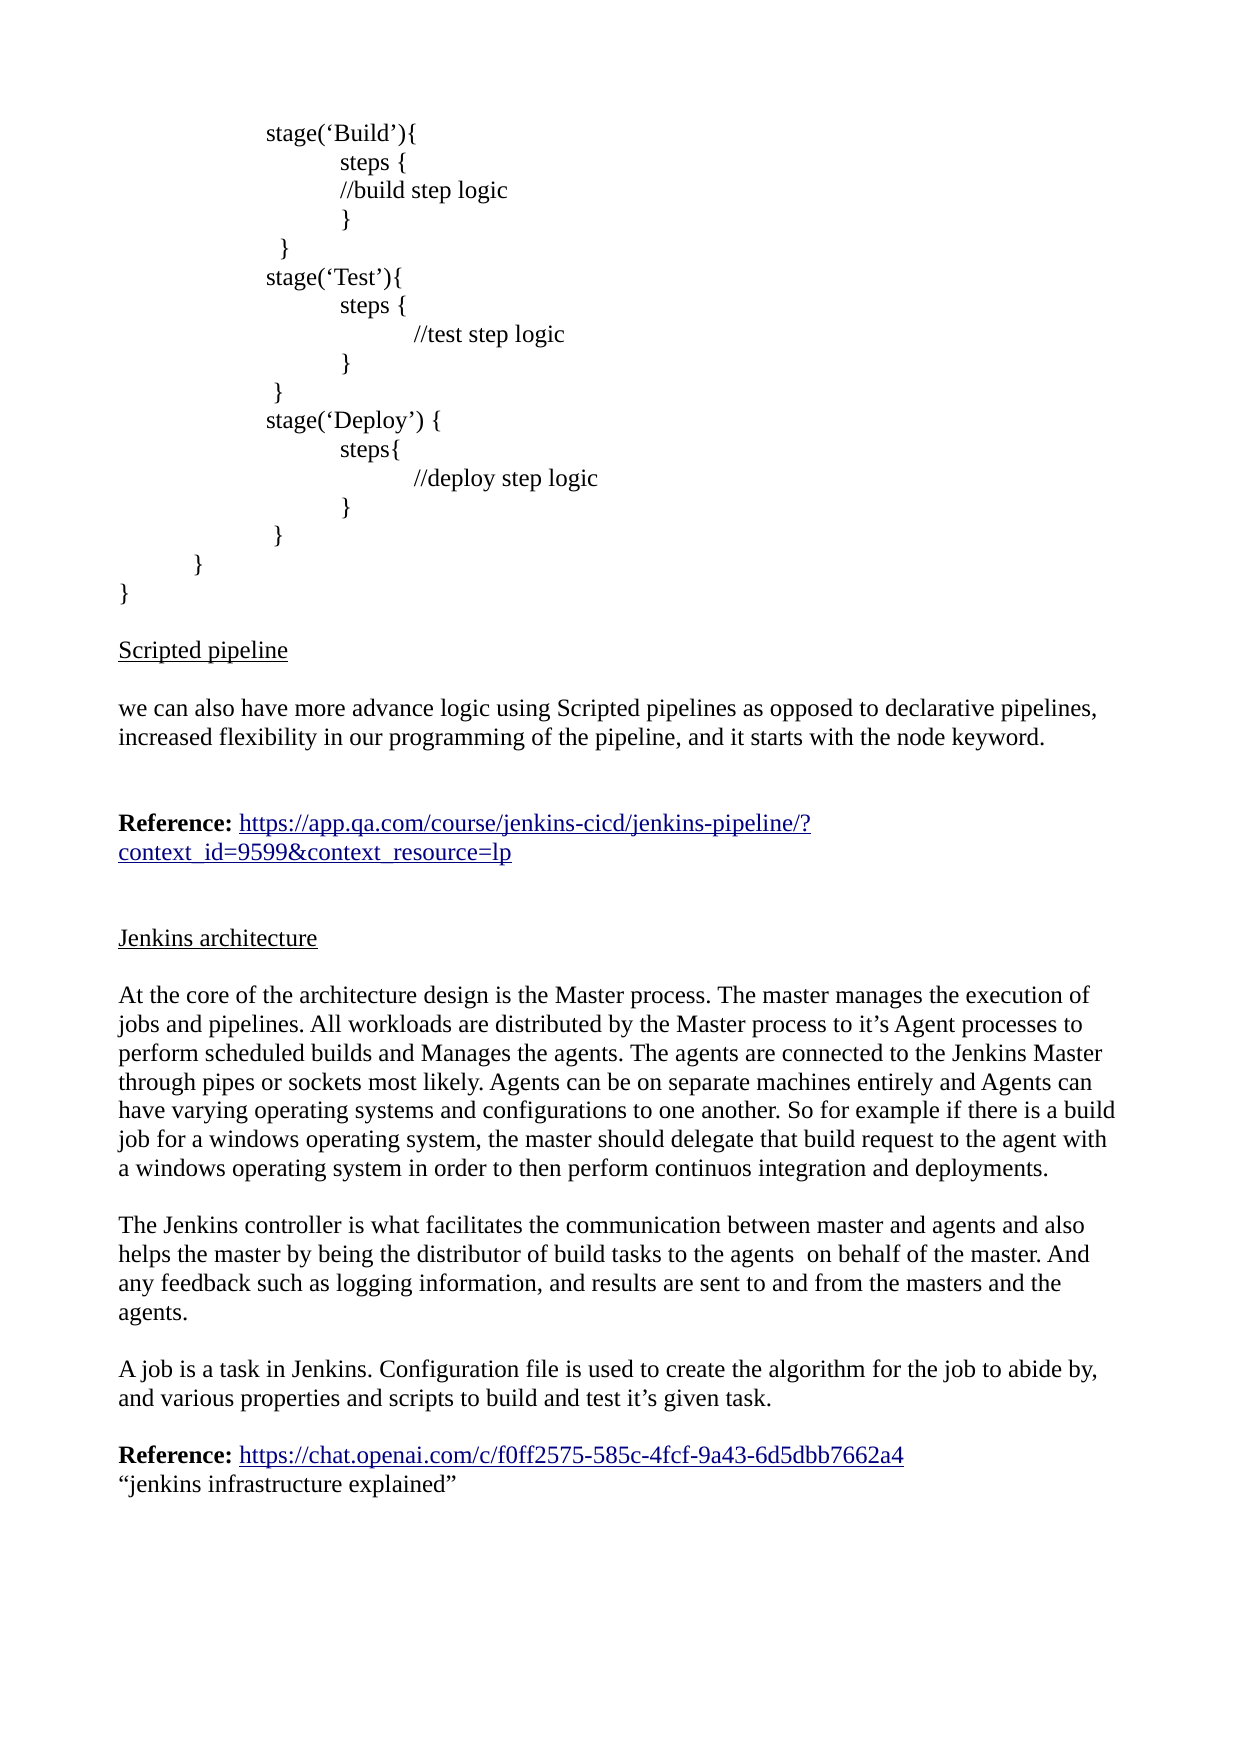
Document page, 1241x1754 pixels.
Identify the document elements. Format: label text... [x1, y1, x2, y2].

text } [118, 492, 1122, 521]
text steps { [118, 147, 1122, 176]
text stage(‘Build’){ [118, 118, 1122, 147]
text “jenkins infrastructure explained” [118, 1469, 1122, 1498]
text The Jenkins controller is what facilitates the communication between master and agents and also helps the master by being the distributor of build tasks to the agents on behalf of the master. And any feedback such as logging information, and results are sent to and from the masters and the agents. [118, 1211, 1122, 1326]
text //build step logic [118, 176, 1122, 204]
text //deploy step logic [118, 463, 1122, 492]
text At the core of the architecture design is the Master process. The master manages the execution of jobs and pipelines. All workloads are distributed by the Master process to it’s Agent processes to perform scheduled builds and Manages the agents. The agents are connected to the Jenkins Master through pipes or sockets most likely. Agents can be on separate machines entirely and Agents can have varying operating systems and configurations to one another. So for example if there is a build job for a windows operating system, the master should delegate that build request to the agent with a windows operating system in order to then perform continuos integration and deployments. [118, 981, 1122, 1182]
text we can also have more advance logic using Scripted pipelines as opposed to declarative pipelines, increased flexibility in our programming of the pipeline, and it starts with the node keyword. [118, 693, 1122, 751]
text Jenkins architecture [118, 923, 1122, 952]
text } [118, 348, 1122, 377]
text } [118, 233, 1122, 262]
text stage(‘Test’){ [118, 262, 1122, 291]
text //test step logic [118, 319, 1122, 348]
text } [118, 521, 1122, 549]
text stage(‘Deploy’) { [118, 406, 1122, 434]
text Reference: https://chat.openai.com/c/f0ff2575-585c-4fcf-9a43-6d5dbb7662a4 [118, 1441, 1122, 1469]
text Scripted pipeline [118, 636, 1122, 664]
text steps{ [118, 434, 1122, 463]
text } [118, 578, 1122, 607]
text steps { [118, 291, 1122, 319]
text } [118, 204, 1122, 233]
text } [118, 377, 1122, 406]
text Reference: https://app.qa.com/course/jenkins-cicd/jenkins-pipeline/?context_id=9599&context_resource=lp [118, 808, 1122, 866]
text } [118, 549, 1122, 578]
text A job is a task in Jenkins. Configuration file is used to create the algorithm for the job to abide by, and various properties and scripts to build and test it’s given task. [118, 1354, 1122, 1412]
